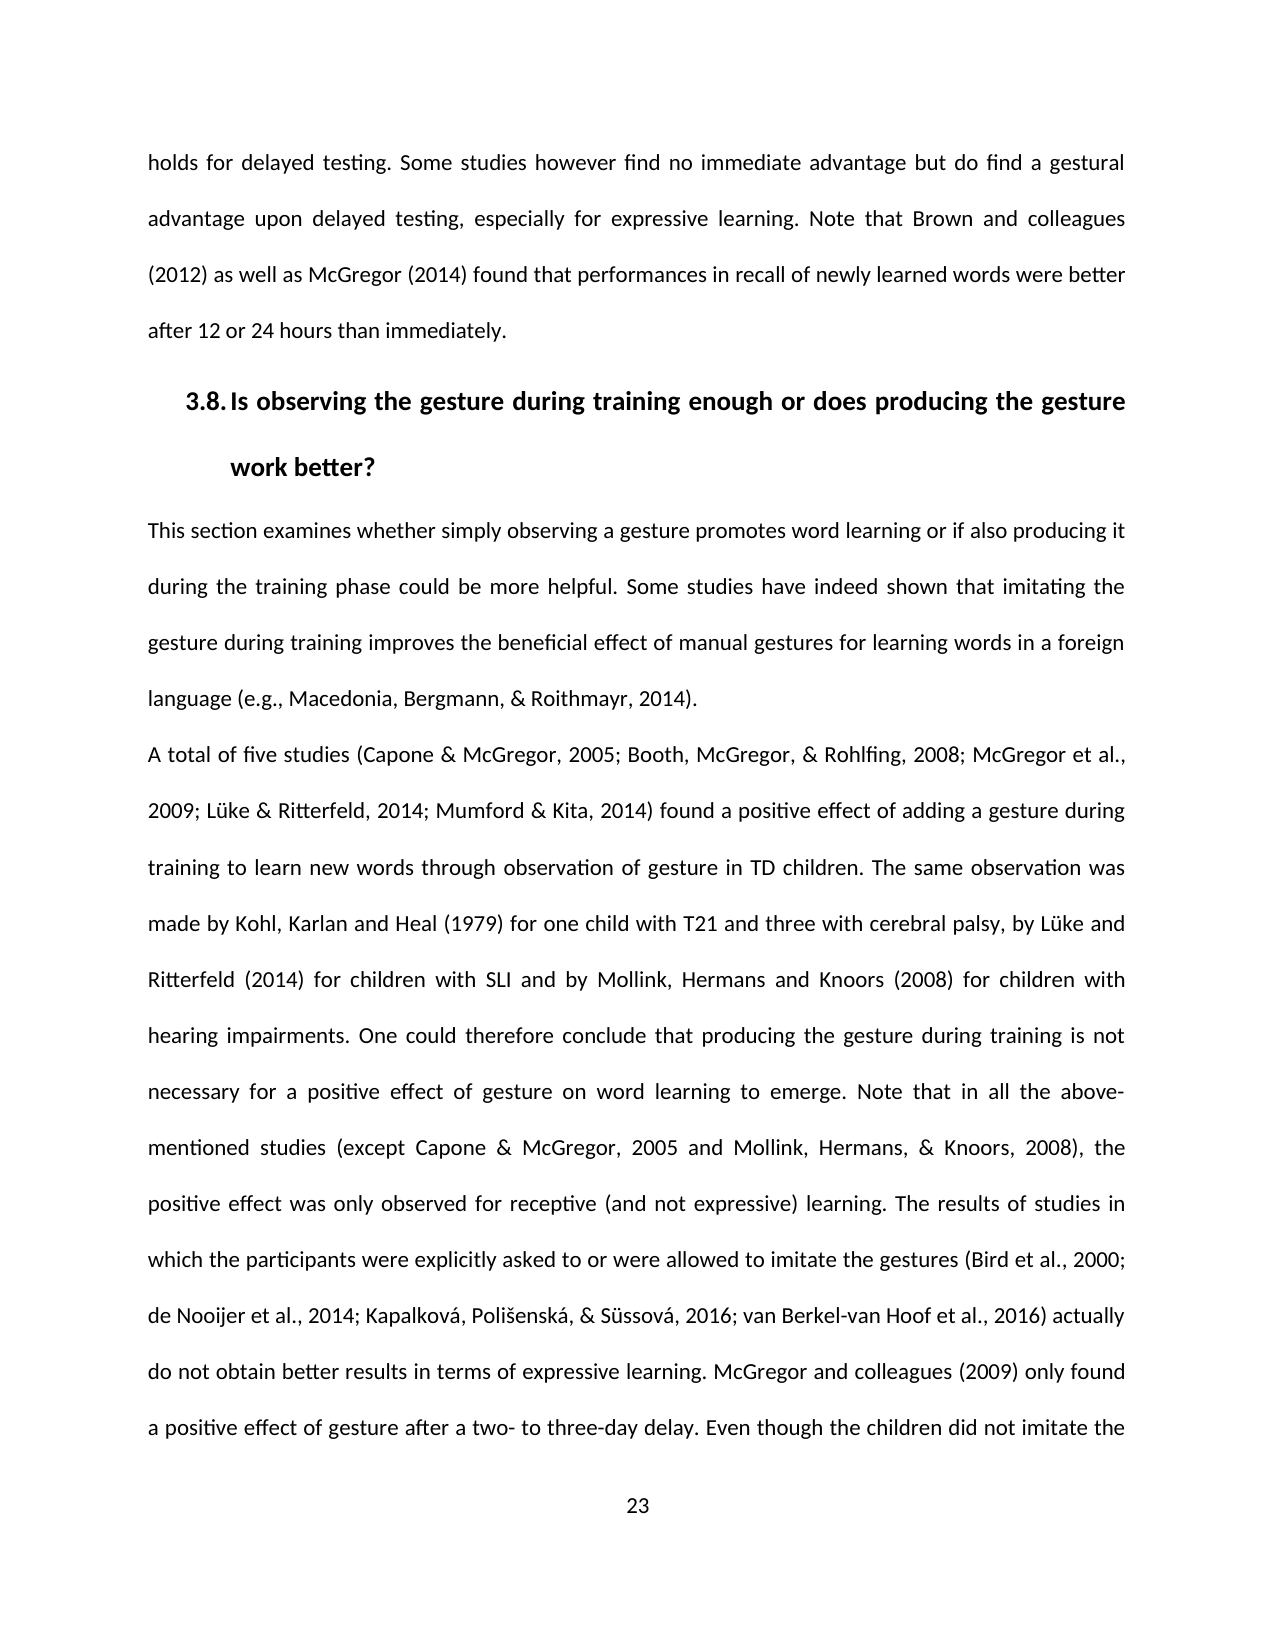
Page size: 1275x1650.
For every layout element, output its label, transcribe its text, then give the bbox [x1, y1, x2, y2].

subtitle Is observing the gesture during training enough or does producing the gesture work better? [185, 384, 1127, 483]
text This section examines whether simply observing a gesture promotes word learning or if also producing it during the training phase could be more helpful. Some studies have indeed shown that imitating the gesture during training improves the beneficial effect of manual gestures for learning words in a foreign language (e.g., Macedonia, Bergmann, & Roithmayr, 2014). [148, 516, 1127, 712]
text A total of five studies (Capone & McGregor, 2005; Booth, McGregor, & Rohlfing, 2008; McGregor et al., 2009; Lüke & Ritterfeld, 2014; Mumford & Kita, 2014) found a positive effect of adding a gesture during training to learn new words through observation of gesture in TD children. The same observation was made by Kohl, Karlan and Heal (1979) for one child with T21 and three with cerebral palsy, by Lüke and Ritterfeld (2014) for children with SLI and by Mollink, Hermans and Knoors (2008) for children with hearing impairments. One could therefore conclude that producing the gesture during training is not necessary for a positive effect of gesture on word learning to emerge. Note that in all the above-mentioned studies (except Capone & McGregor, 2005 and Mollink, Hermans, & Knoors, 2008), the positive effect was only observed for receptive (and not expressive) learning. The results of studies in which the participants were explicitly asked to or were allowed to imitate the gestures (Bird et al., 2000; de Nooijer et al., 2014; Kapalková, Polišenská, & Süssová, 2016; van Berkel-van Hoof et al., 2016) actually do not obtain better results in terms of expressive learning. McGregor and colleagues (2009) only found a positive effect of gesture after a two- to three-day delay. Even though the children did not imitate the [148, 741, 1127, 1441]
text holds for delayed testing. Some studies however find no immediate advantage but do find a gestural advantage upon delayed testing, especially for expressive learning. Note that Brown and colleagues (2012) as well as McGregor (2014) found that performances in recall of newly learned words were better after 12 or 24 hours than immediately. [148, 148, 1127, 344]
